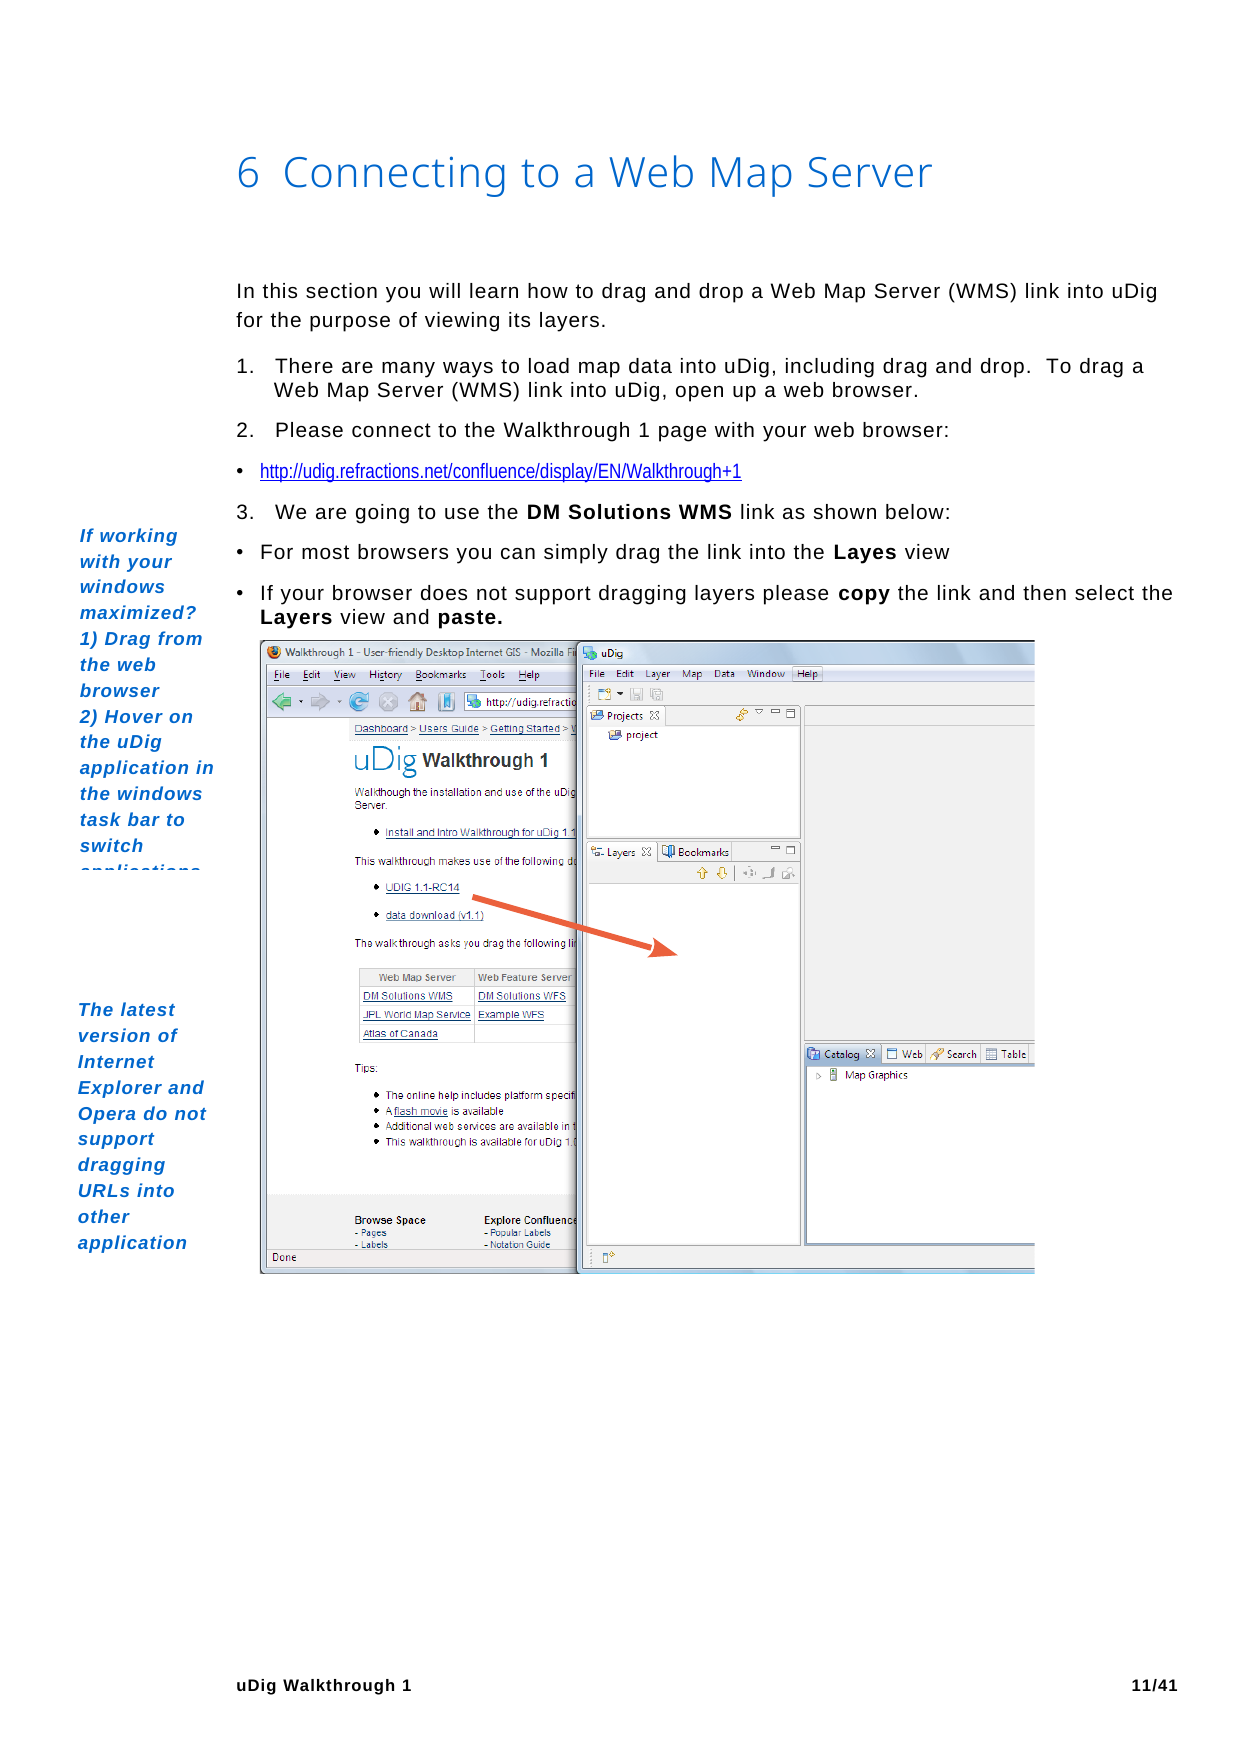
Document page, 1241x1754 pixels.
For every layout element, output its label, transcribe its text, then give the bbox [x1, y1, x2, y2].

list There are many ways to load map data into uDig, including drag and drop. To drag a Web Map Server (WMS) link into uDig, open up a web browser. [236, 354, 1181, 402]
list If working with your windows maximized? 1) Drag from the web browser 2) Hover on the uDig application in the windows task bar to switch applications 3) Drop into the Map Editor. [79, 525, 218, 869]
list For most browsers you can simply drag the link into the Layes view [236, 540, 1181, 564]
list Please connect to the Walkthrough 1 page with your web browser: [236, 418, 1181, 442]
text In this section you will learn how to drag and drop a Web Map Server (WMS) link into uDig for the purpose of viewing its layers. [236, 279, 1181, 332]
list The latest version of Internet Explorer and Opera do not support dragging URLs into other application [78, 999, 217, 1253]
list http://udig.refractions.net/confluence/display/EN/Walkthrough+1 [236, 459, 1181, 483]
list We are going to use the DM Solutions WMS link as shown below: [236, 499, 1181, 523]
subtitle Connecting to a Web Map Server [236, 143, 1181, 200]
picture [259, 640, 1035, 1274]
list If your browser does not support dragging layers please copy the link and then select the Layers view and paste. [236, 581, 1181, 1285]
